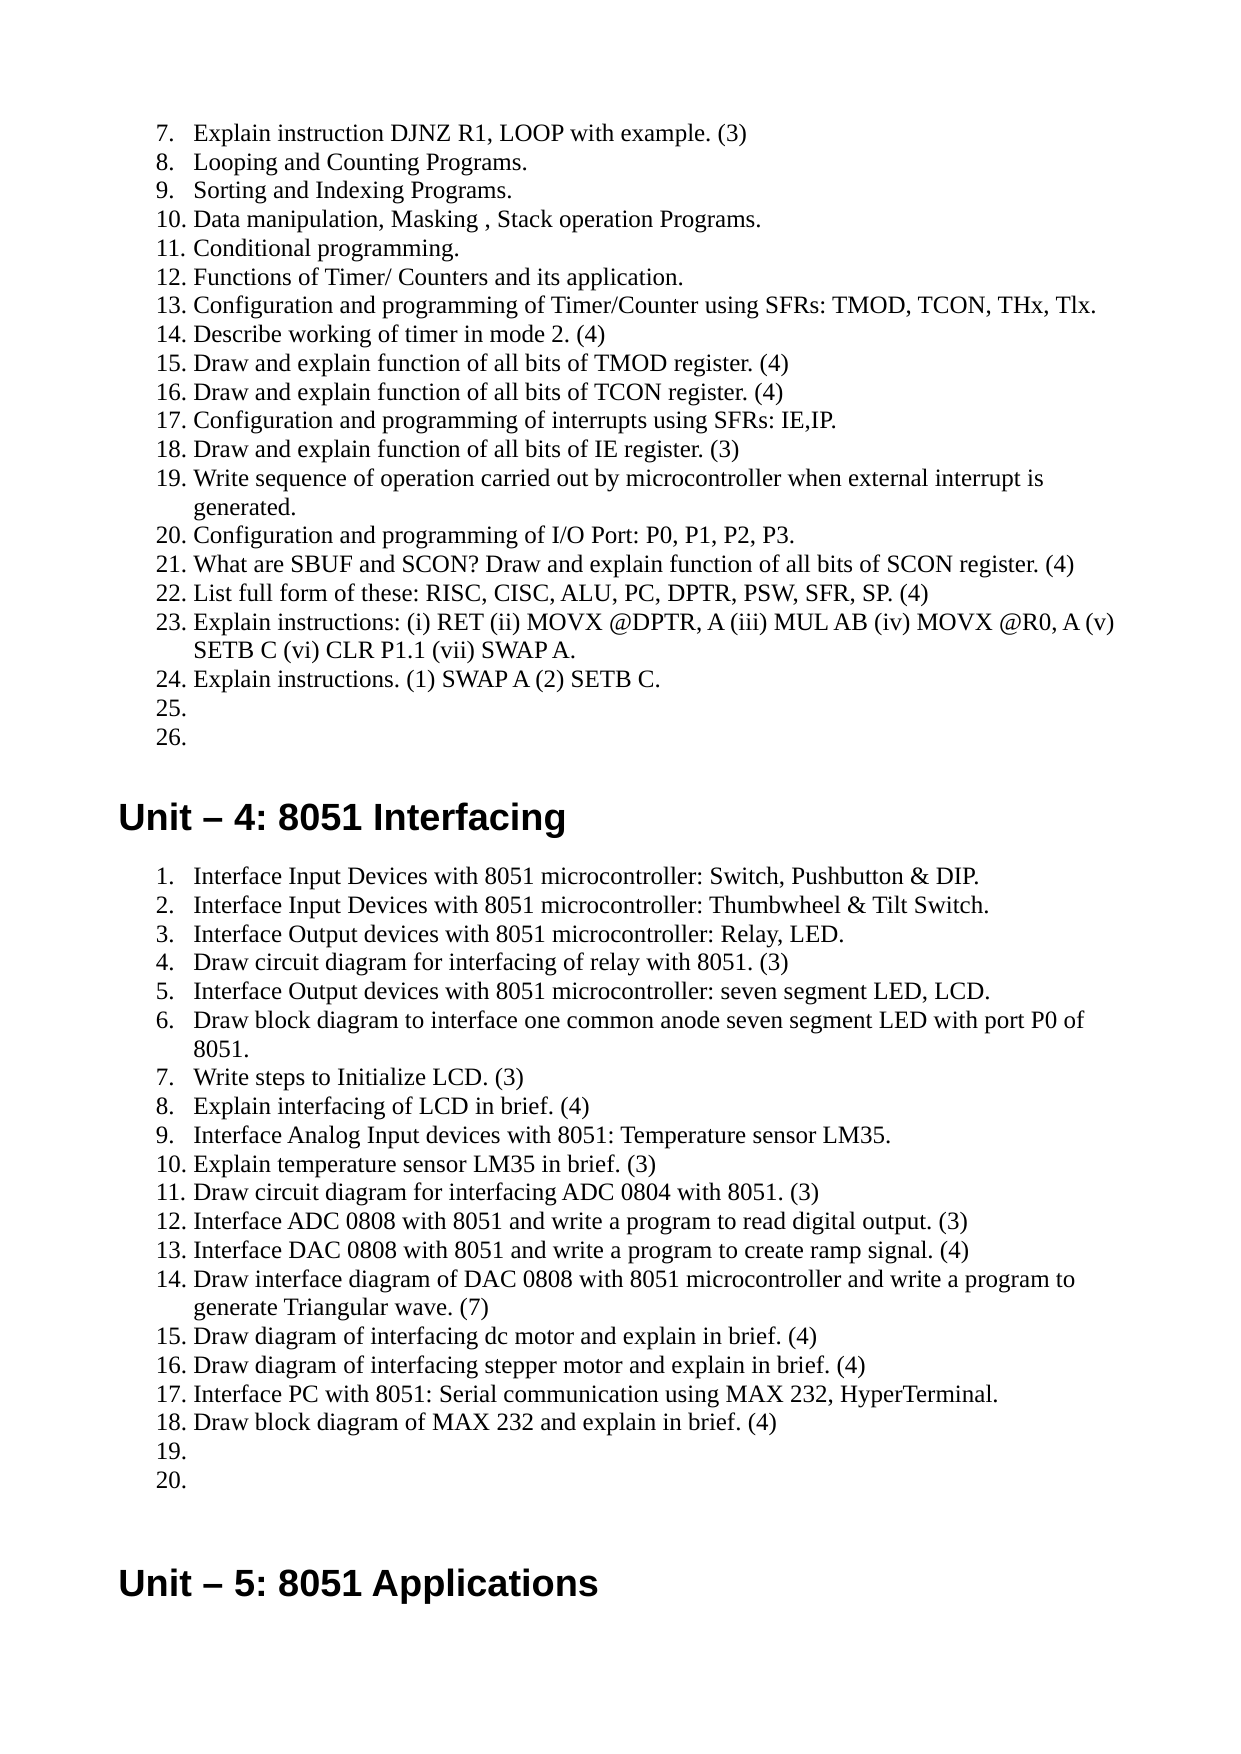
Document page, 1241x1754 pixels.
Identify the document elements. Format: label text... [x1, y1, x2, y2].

list Draw and explain function of all bits of IE register. (3) [156, 434, 1122, 463]
list Interface Input Devices with 8051 microcontroller: Thumbwheel & Tilt Switch. [156, 890, 1122, 919]
list Explain temperature sensor LM35 in brief. (3) [156, 1149, 1122, 1177]
list Draw interface diagram of DAC 0808 with 8051 microcontroller and write a program to generate Triangular wave. (7) [156, 1264, 1122, 1321]
list Draw circuit diagram for interfacing ADC 0804 with 8051. (3) [156, 1177, 1122, 1206]
list Write sequence of operation carried out by microcontroller when external interrupt is generated. [156, 463, 1122, 521]
list Looping and Counting Programs. [156, 147, 1122, 176]
text Unit – 4: 8051 Interfacing [118, 794, 1122, 838]
list Data manipulation, Masking , Stack operation Programs. [156, 204, 1122, 233]
list Configuration and programming of I/O Port: P0, P1, P2, P3. [156, 521, 1122, 549]
list Interface PC with 8051: Serial communication using MAX 232, HyperTerminal. [156, 1379, 1122, 1407]
list Draw diagram of interfacing stepper motor and explain in brief. (4) [156, 1350, 1122, 1379]
list Describe working of timer in mode 2. (4) [156, 319, 1122, 348]
list Interface Output devices with 8051 microcontroller: Relay, LED. [156, 919, 1122, 947]
list Configuration and programming of Timer/Counter using SFRs: TMOD, TCON, THx, Tlx. [156, 291, 1122, 319]
list Interface Analog Input devices with 8051: Temperature sensor LM35. [156, 1120, 1122, 1149]
list Explain interfacing of LCD in brief. (4) [156, 1091, 1122, 1120]
list List full form of these: RISC, CISC, ALU, PC, DPTR, PSW, SFR, SP. (4) [156, 578, 1122, 607]
list Draw block diagram of MAX 232 and explain in brief. (4) [156, 1407, 1122, 1436]
list Draw circuit diagram for interfacing of relay with 8051. (3) [156, 947, 1122, 976]
list Functions of Timer/ Counters and its application. [156, 262, 1122, 291]
list Interface Output devices with 8051 microcontroller: seven segment LED, LCD. [156, 976, 1122, 1005]
list Interface ADC 0808 with 8051 and write a program to read digital output. (3) [156, 1206, 1122, 1235]
list Draw diagram of interfacing dc motor and explain in brief. (4) [156, 1321, 1122, 1350]
list Sorting and Indexing Programs. [156, 176, 1122, 204]
list Interface DAC 0808 with 8051 and write a program to create ramp signal. (4) [156, 1235, 1122, 1264]
list Write steps to Initialize LCD. (3) [156, 1062, 1122, 1091]
list Draw and explain function of all bits of TMOD register. (4) [156, 348, 1122, 377]
list What are SBUF and SCON? Draw and explain function of all bits of SCON register. (4) [156, 549, 1122, 578]
list Draw block diagram to interface one common anode seven segment LED with port P0 of 8051. [156, 1005, 1122, 1062]
list Configuration and programming of interrupts using SFRs: IE,IP. [156, 406, 1122, 434]
text Unit – 5: 8051 Applications [118, 1561, 1122, 1604]
list Draw and explain function of all bits of TCON register. (4) [156, 377, 1122, 406]
list Interface Input Devices with 8051 microcontroller: Switch, Pushbutton & DIP. [156, 861, 1122, 890]
list Explain instructions: (i) RET (ii) MOVX @DPTR, A (iii) MUL AB (iv) MOVX @R0, A (v) SETB C (vi) CLR P1.1 (vii) SWAP A. [156, 607, 1122, 664]
list Explain instructions. (1) SWAP A (2) SETB C. [156, 664, 1122, 693]
list Conditional programming. [156, 233, 1122, 262]
list Explain instruction DJNZ R1, LOOP with example. (3) [156, 118, 1122, 147]
